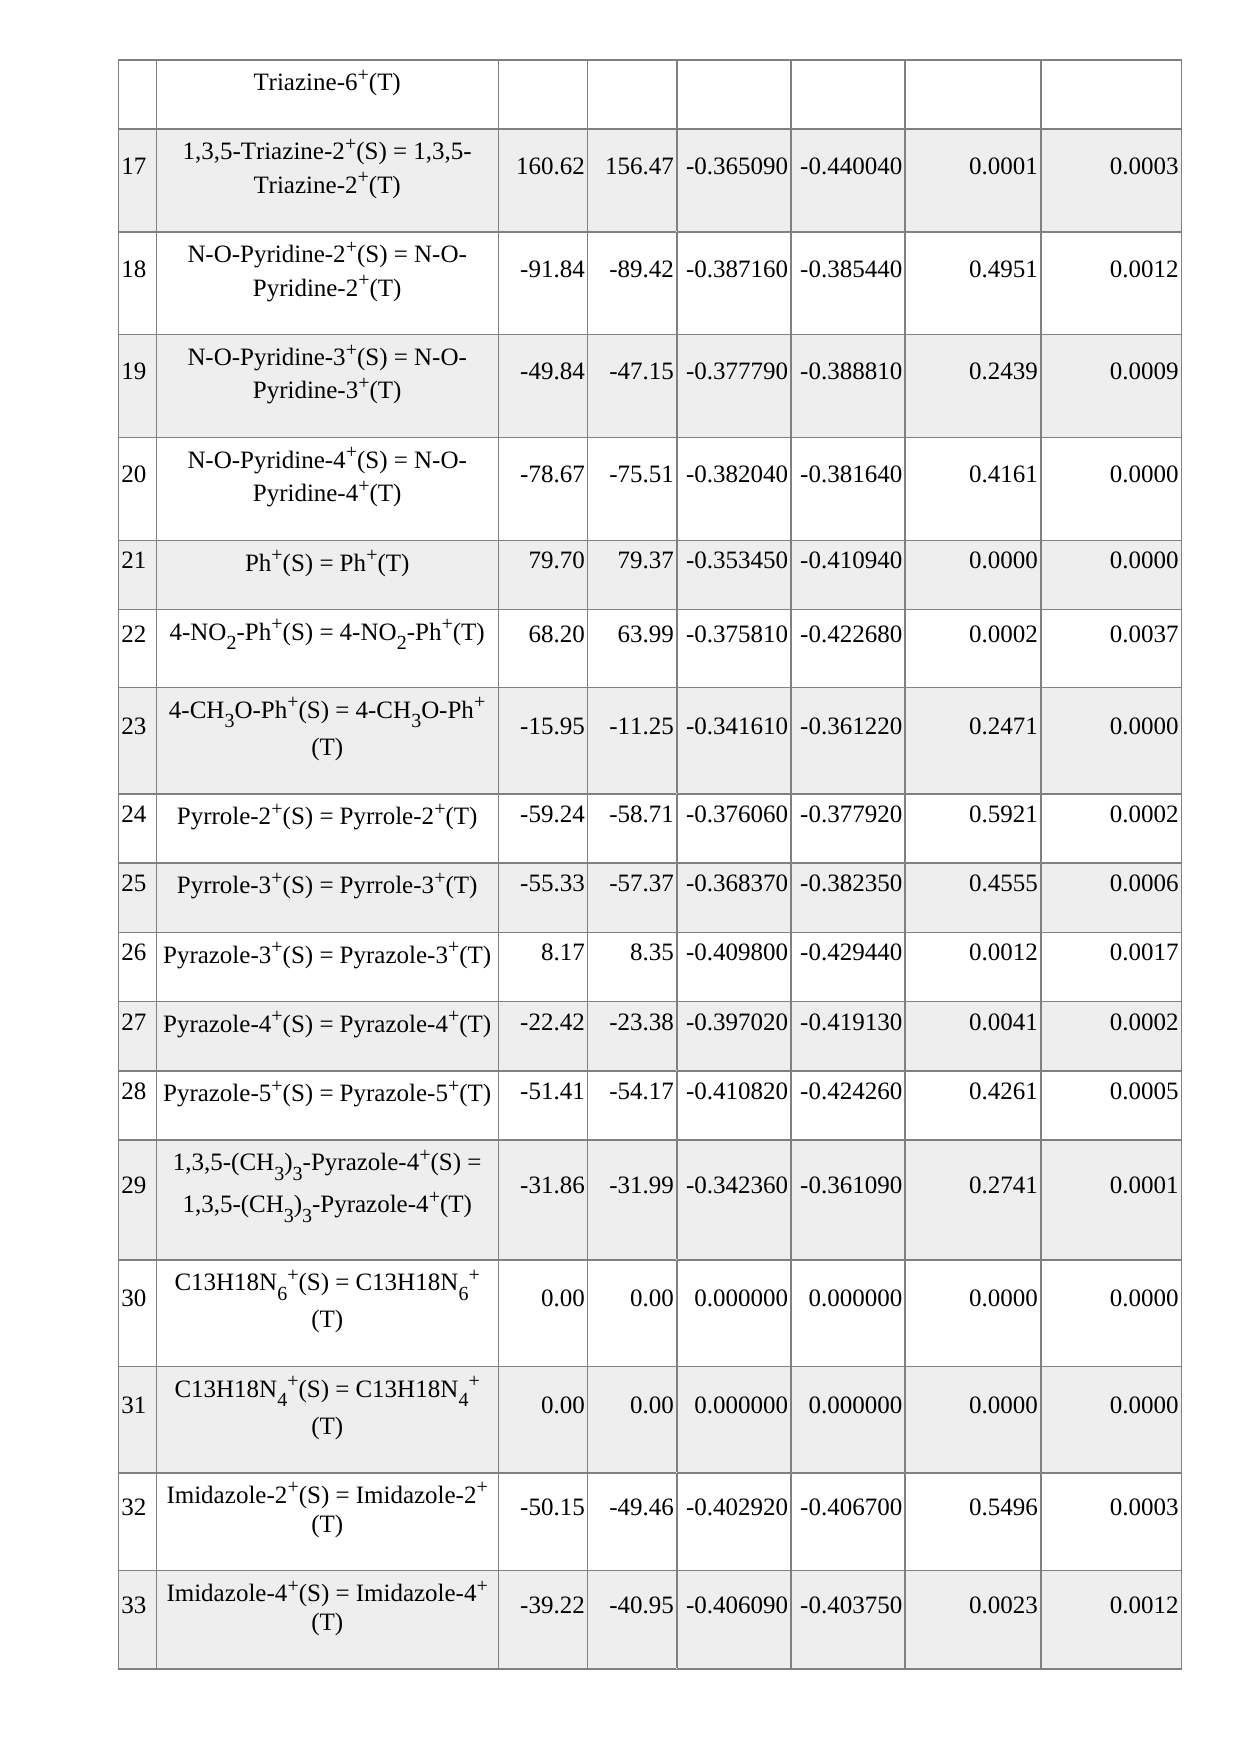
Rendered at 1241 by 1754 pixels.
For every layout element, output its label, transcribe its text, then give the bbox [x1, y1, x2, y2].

table_cell -55.33 [499, 864, 587, 932]
table_cell -0.376060 [678, 795, 790, 862]
table_cell C13H18N6+(S) = C13H18N6+(T) [157, 1261, 498, 1366]
table_cell 0.0000 [1042, 688, 1181, 793]
table_cell 63.99 [588, 610, 676, 687]
table_cell 20 [119, 438, 156, 539]
table_cell -0.410940 [792, 541, 904, 609]
table_cell 0.0006 [1042, 864, 1181, 932]
table_cell -0.377790 [678, 335, 790, 437]
table_cell -0.429440 [792, 933, 904, 1001]
table_cell 160.62 [499, 130, 587, 231]
table_cell -0.382350 [792, 864, 904, 932]
table_cell -0.419130 [792, 1002, 904, 1070]
table_cell -47.15 [588, 335, 676, 437]
table_cell Imidazole-2+(S) = Imidazole-2+(T) [157, 1474, 498, 1570]
table_cell -23.38 [588, 1002, 676, 1070]
table_cell Pyrazole-3+(S) = Pyrazole-3+(T) [157, 933, 498, 1001]
table_cell -0.424260 [792, 1072, 904, 1139]
table_cell Pyrazole-5+(S) = Pyrazole-5+(T) [157, 1072, 498, 1139]
table_cell -91.84 [499, 233, 587, 334]
table_cell 4-NO2-Ph+(S) = 4-NO2-Ph+(T) [157, 610, 498, 687]
table_cell -0.410820 [678, 1072, 790, 1139]
table_cell -0.377920 [792, 795, 904, 862]
table_cell [678, 61, 790, 128]
table_cell Pyrrole-2+(S) = Pyrrole-2+(T) [157, 795, 498, 862]
table_cell 0.0002 [1042, 1002, 1181, 1070]
table_cell 0.0009 [1042, 335, 1181, 437]
table_cell [499, 61, 587, 128]
table_cell 25 [119, 864, 156, 932]
table_cell -0.361220 [792, 688, 904, 793]
table_cell -57.37 [588, 864, 676, 932]
table_cell 18 [119, 233, 156, 334]
table_cell 0.0003 [1042, 1474, 1181, 1570]
table_cell 0.0012 [906, 933, 1040, 1001]
table_cell 0.0000 [906, 541, 1040, 609]
table_cell -0.440040 [792, 130, 904, 231]
table_cell 8.17 [499, 933, 587, 1001]
table_cell N-O-Pyridine-2+(S) = N-O-Pyridine-2+(T) [157, 233, 498, 334]
table_cell 68.20 [499, 610, 587, 687]
table_cell 0.0001 [1042, 1141, 1181, 1259]
table_cell -0.375810 [678, 610, 790, 687]
table_cell -50.15 [499, 1474, 587, 1570]
table_cell [792, 61, 904, 128]
table_cell Triazine-6+(T) [157, 61, 498, 128]
table_cell 22 [119, 610, 156, 687]
table_cell 0.0005 [1042, 1072, 1181, 1139]
table_cell N-O-Pyridine-4+(S) = N-O-Pyridine-4+(T) [157, 438, 498, 539]
table_cell 0.000000 [792, 1261, 904, 1366]
table_cell -0.368370 [678, 864, 790, 932]
table_cell 0.0000 [906, 1261, 1040, 1366]
table_cell 0.2471 [906, 688, 1040, 793]
table_cell -0.402920 [678, 1474, 790, 1570]
table_cell -40.95 [588, 1571, 676, 1668]
table_cell 28 [119, 1072, 156, 1139]
table_cell 0.0041 [906, 1002, 1040, 1070]
table_cell 0.0002 [1042, 795, 1181, 862]
table_cell -59.24 [499, 795, 587, 862]
table_cell -0.409800 [678, 933, 790, 1001]
table_cell -0.365090 [678, 130, 790, 231]
table_cell -0.406700 [792, 1474, 904, 1570]
table_cell -0.342360 [678, 1141, 790, 1259]
table_cell -75.51 [588, 438, 676, 539]
table_cell 0.000000 [792, 1367, 904, 1472]
table_cell 0.0003 [1042, 130, 1181, 231]
table_cell 17 [119, 130, 156, 231]
table_cell 0.2439 [906, 335, 1040, 437]
table_cell 0.0000 [1042, 1261, 1181, 1366]
table_cell C13H18N4+(S) = C13H18N4+(T) [157, 1367, 498, 1472]
table_cell 0.0000 [1042, 438, 1181, 539]
table_cell 0.0037 [1042, 610, 1181, 687]
table_cell -78.67 [499, 438, 587, 539]
table_cell 29 [119, 1141, 156, 1259]
table_cell 0.2741 [906, 1141, 1040, 1259]
table_cell 0.0002 [906, 610, 1040, 687]
table_cell [119, 61, 156, 128]
table_cell -49.84 [499, 335, 587, 437]
table_cell 0.0001 [906, 130, 1040, 231]
table_cell -0.341610 [678, 688, 790, 793]
table_cell 23 [119, 688, 156, 793]
table_cell 79.70 [499, 541, 587, 609]
table_cell 0.0000 [906, 1367, 1040, 1472]
table_cell 21 [119, 541, 156, 609]
table_cell 32 [119, 1474, 156, 1570]
table_cell 0.00 [588, 1367, 676, 1472]
table_cell 1,3,5-(CH3)3-Pyrazole-4+(S) = 1,3,5-(CH3)3-Pyrazole-4+(T) [157, 1141, 498, 1259]
table_cell 30 [119, 1261, 156, 1366]
table_cell 0.4161 [906, 438, 1040, 539]
table_cell -31.99 [588, 1141, 676, 1259]
table_cell 0.000000 [678, 1261, 790, 1366]
table_cell Pyrazole-4+(S) = Pyrazole-4+(T) [157, 1002, 498, 1070]
table_cell -0.381640 [792, 438, 904, 539]
table_cell 19 [119, 335, 156, 437]
table_cell 0.00 [588, 1261, 676, 1366]
table_cell Ph+(S) = Ph+(T) [157, 541, 498, 609]
table_cell -0.361090 [792, 1141, 904, 1259]
table_cell -54.17 [588, 1072, 676, 1139]
table_cell 26 [119, 933, 156, 1001]
table_cell 0.0012 [1042, 1571, 1181, 1668]
table_cell 0.5496 [906, 1474, 1040, 1570]
table_cell 8.35 [588, 933, 676, 1001]
table_cell N-O-Pyridine-3+(S) = N-O-Pyridine-3+(T) [157, 335, 498, 437]
table_cell -0.422680 [792, 610, 904, 687]
table_cell 79.37 [588, 541, 676, 609]
table_cell -11.25 [588, 688, 676, 793]
table_cell 4-CH3O-Ph+(S) = 4-CH3O-Ph+(T) [157, 688, 498, 793]
table_cell Pyrrole-3+(S) = Pyrrole-3+(T) [157, 864, 498, 932]
table_cell 0.4261 [906, 1072, 1040, 1139]
table_cell 156.47 [588, 130, 676, 231]
table_cell -49.46 [588, 1474, 676, 1570]
table_cell -58.71 [588, 795, 676, 862]
table_cell 0.00 [499, 1261, 587, 1366]
table_cell -39.22 [499, 1571, 587, 1668]
table_cell 0.00 [499, 1367, 587, 1472]
table_cell 1,3,5-Triazine-2+(S) = 1,3,5-Triazine-2+(T) [157, 130, 498, 231]
table_cell 0.000000 [678, 1367, 790, 1472]
table_cell 27 [119, 1002, 156, 1070]
table_cell -31.86 [499, 1141, 587, 1259]
table_cell -0.397020 [678, 1002, 790, 1070]
table_cell -0.388810 [792, 335, 904, 437]
table_cell -15.95 [499, 688, 587, 793]
table_cell -0.387160 [678, 233, 790, 334]
table_cell 0.5921 [906, 795, 1040, 862]
table_cell -0.385440 [792, 233, 904, 334]
table_cell 0.4555 [906, 864, 1040, 932]
table_cell -0.353450 [678, 541, 790, 609]
table_cell -0.382040 [678, 438, 790, 539]
table_cell 0.0017 [1042, 933, 1181, 1001]
table_cell 0.0023 [906, 1571, 1040, 1668]
table_cell -51.41 [499, 1072, 587, 1139]
table_cell [906, 61, 1040, 128]
table_cell 33 [119, 1571, 156, 1668]
table_cell -0.403750 [792, 1571, 904, 1668]
table_cell -89.42 [588, 233, 676, 334]
table_cell 0.0000 [1042, 1367, 1181, 1472]
table_cell 0.4951 [906, 233, 1040, 334]
table_cell [588, 61, 676, 128]
table_cell 31 [119, 1367, 156, 1472]
table_cell -0.406090 [678, 1571, 790, 1668]
table_cell Imidazole-4+(S) = Imidazole-4+(T) [157, 1571, 498, 1668]
table_cell [1042, 61, 1181, 128]
table_cell -22.42 [499, 1002, 587, 1070]
table_cell 0.0000 [1042, 541, 1181, 609]
table_cell 24 [119, 795, 156, 862]
table_cell 0.0012 [1042, 233, 1181, 334]
